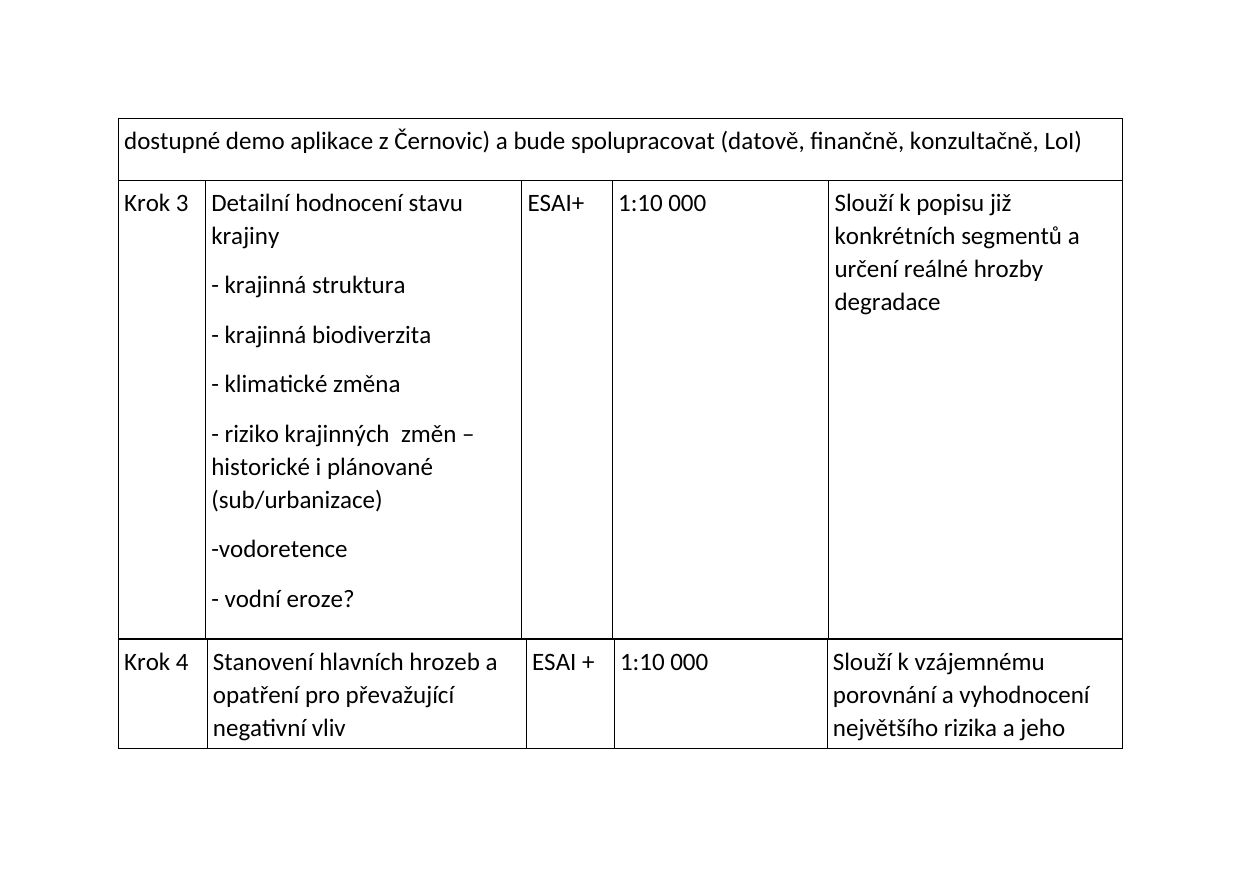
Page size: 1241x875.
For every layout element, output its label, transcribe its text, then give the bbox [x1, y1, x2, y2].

table_cell dostupné demo aplikace z Černovic) a bude spolupracovat (datově, finančně, konzultačně, LoI) [119, 119, 1122, 180]
table_cell Krok 3 [119, 181, 205, 638]
table_cell Detailní hodnocení stavu krajiny - krajinná struktura - krajinná biodiverzita - klimatické změna - riziko krajinných změn – historické i plánované (sub/urbanizace) -vodoretence - vodní eroze? [206, 181, 521, 638]
table_cell ESAI+ [522, 181, 612, 638]
table_header Stanovení hlavních hrozeb a opatření pro převažující negativní vliv [208, 640, 526, 748]
table_header 1:10 000 [615, 640, 827, 748]
table_cell Slouží k popisu již konkrétních segmentů a určení reálné hrozby degradace [829, 181, 1122, 638]
table_cell 1:10 000 [613, 181, 828, 638]
table_header Krok 4 [119, 640, 207, 748]
table_header Slouží k vzájemnému porovnání a vyhodnocení největšího rizika a jeho [828, 640, 1122, 748]
table_header ESAI + [527, 640, 614, 748]
